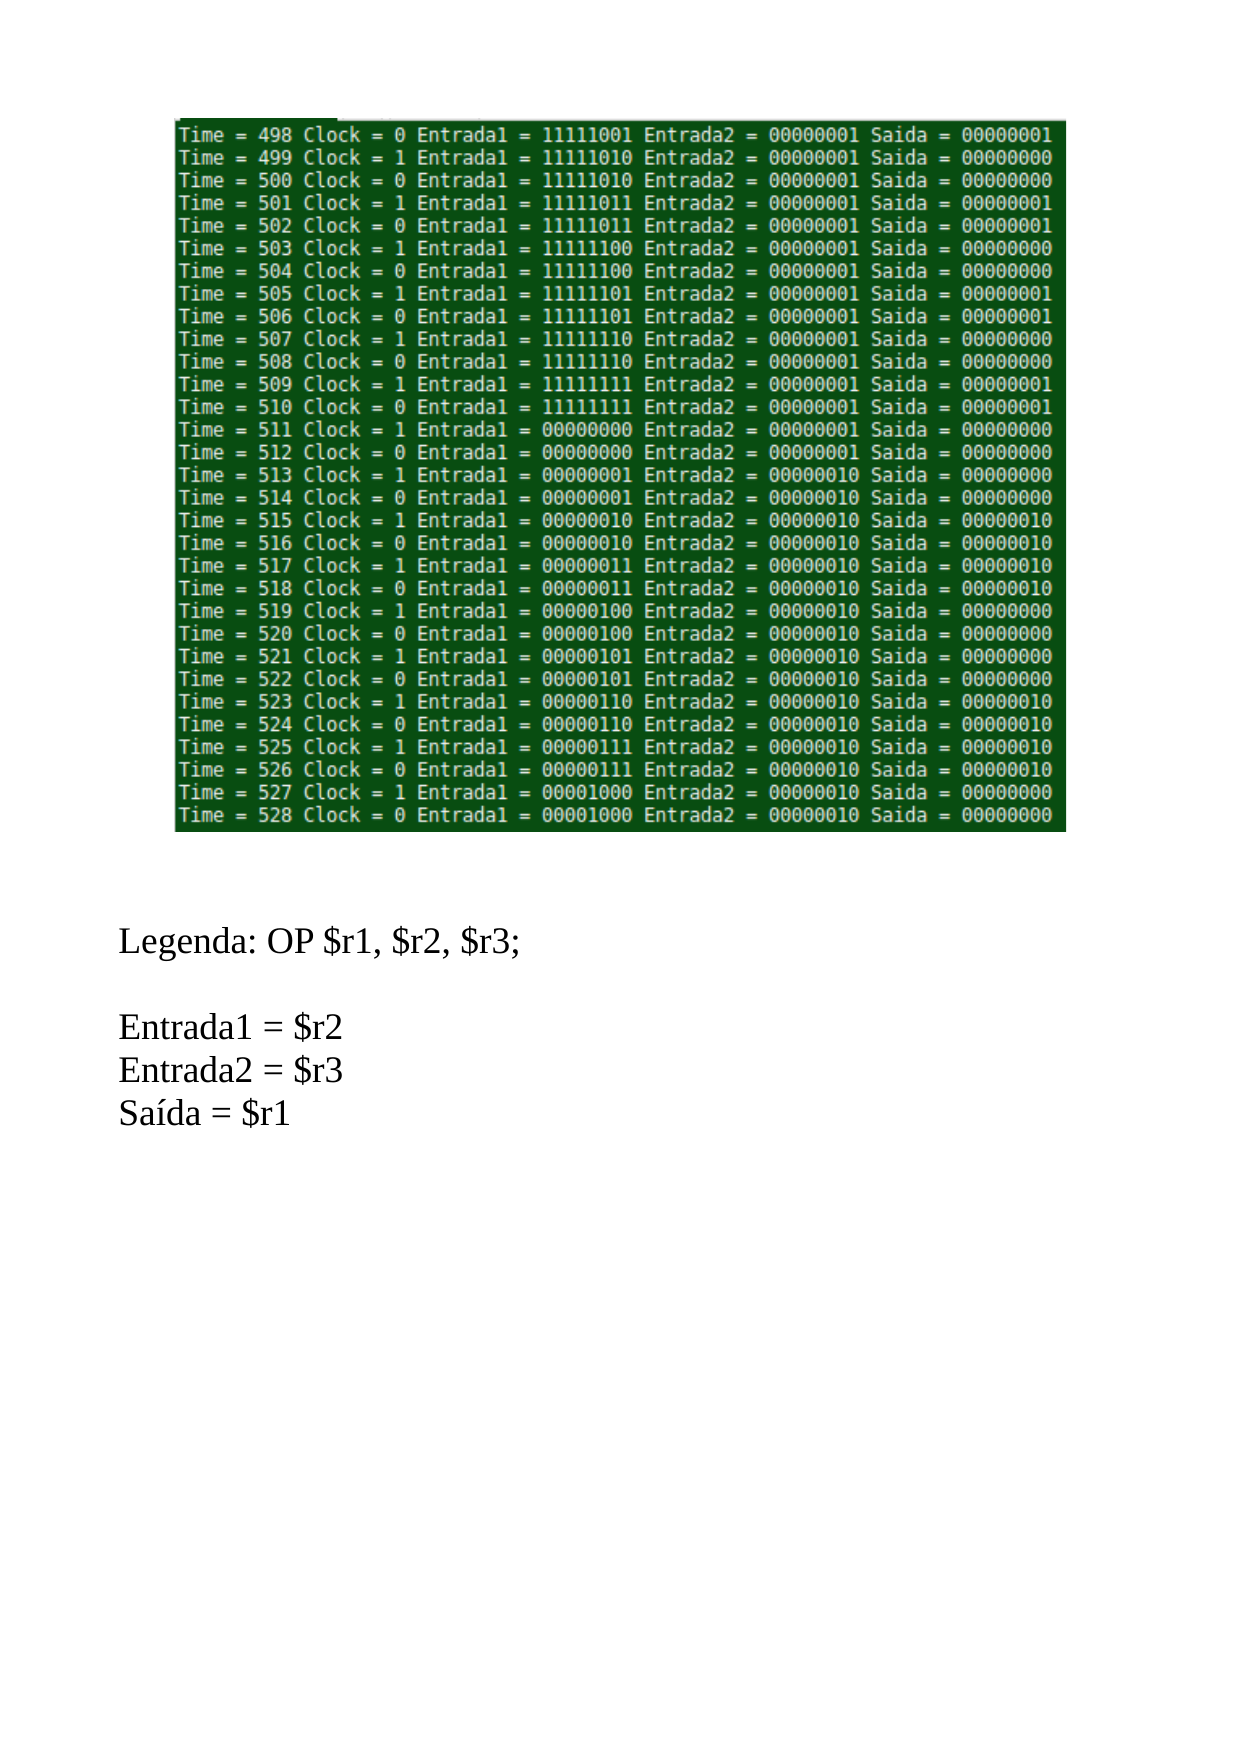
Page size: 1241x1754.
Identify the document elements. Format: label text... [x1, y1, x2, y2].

text Entrada2 = $r3 [118, 1048, 1122, 1091]
text Entrada1 = $r2 [118, 1004, 1122, 1048]
picture [174, 118, 1067, 832]
text Legenda: OP $r1, $r2, $r3; [118, 918, 1122, 961]
text Saída = $r1 [118, 1091, 1122, 1134]
